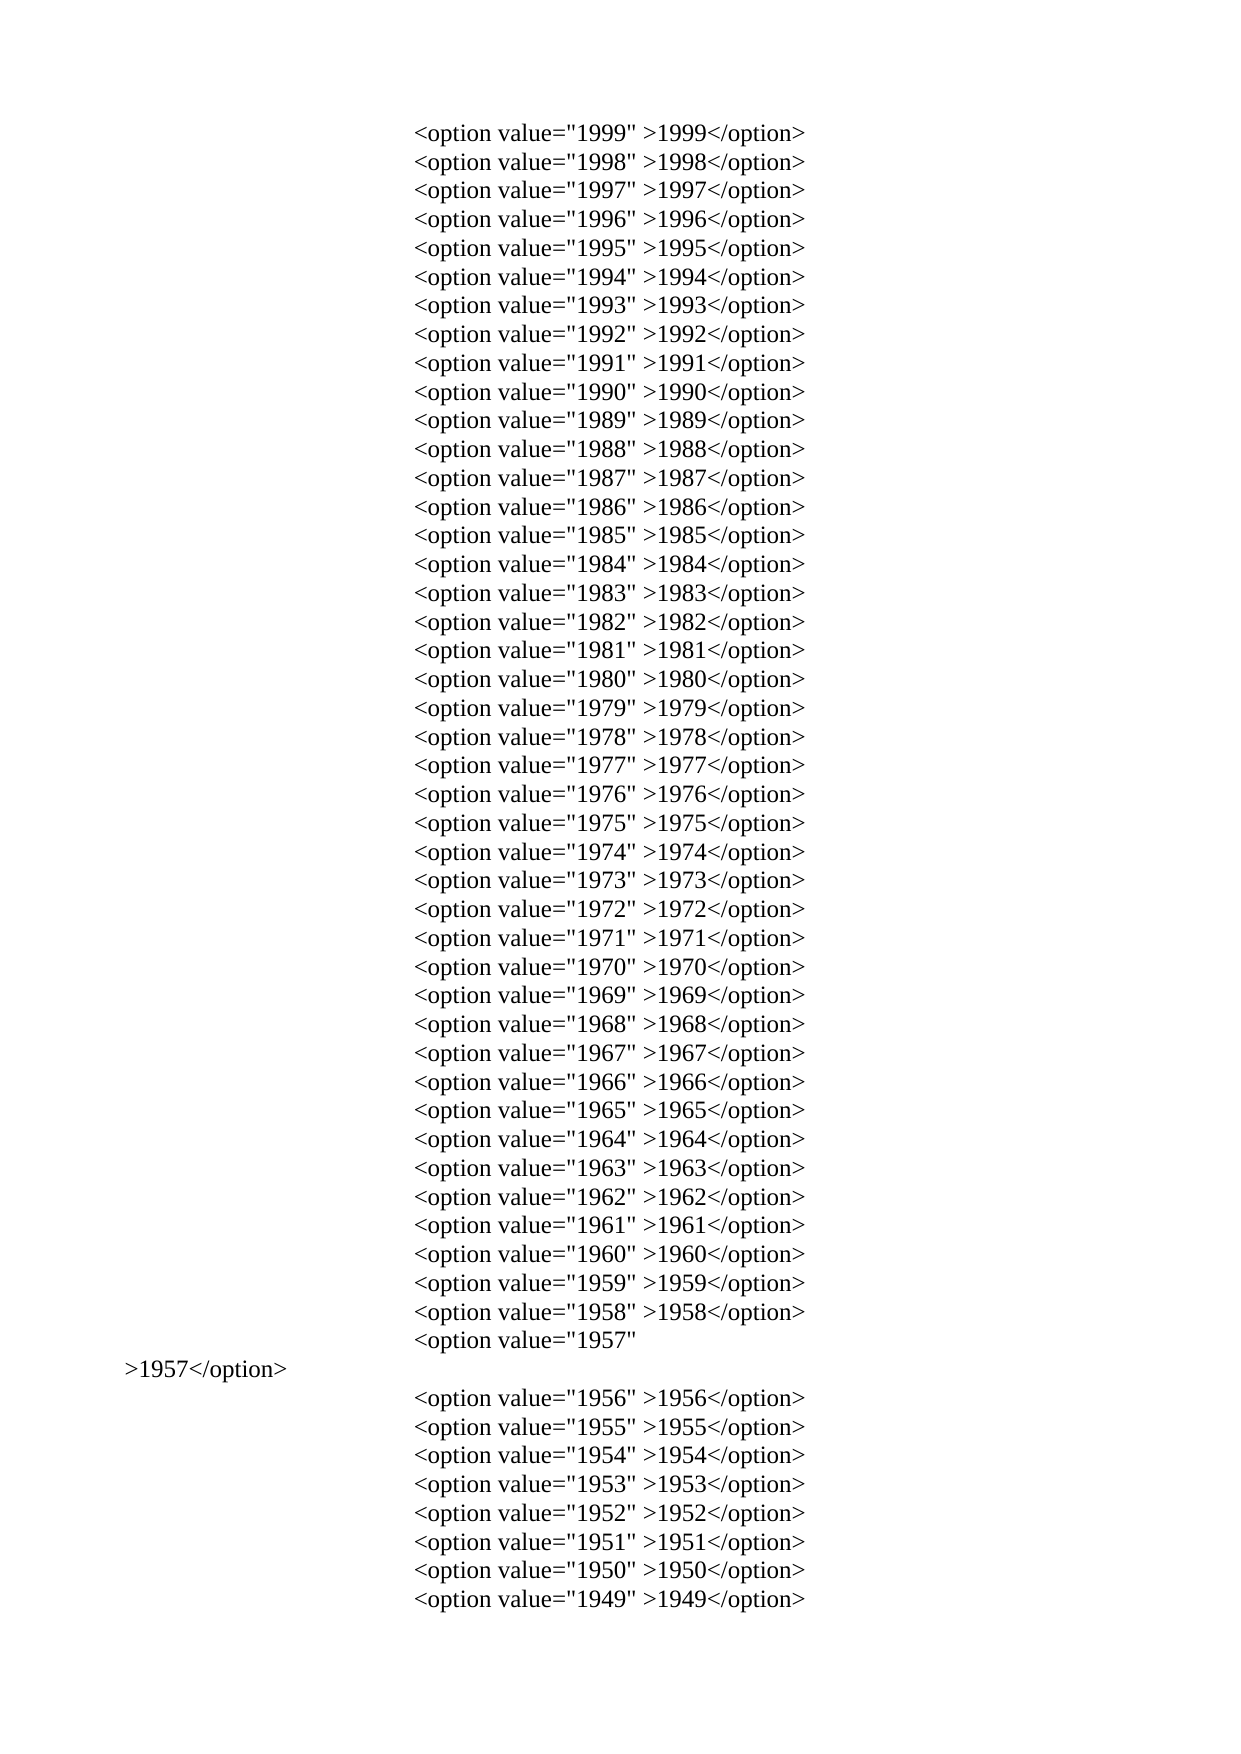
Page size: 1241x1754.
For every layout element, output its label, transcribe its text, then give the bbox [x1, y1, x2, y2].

text >1957</option> <option value="1956" >1956</option> <option value="1955" >1955</option> <option value="1954" >1954</option> <option value="1953" >1953</option> <option value="1952" >1952</option> <option value="1951" >1951</option> <option value="1950" >1950</option> <option value="1949" >1949</option> [118, 1354, 1122, 1613]
text <option value="1999" >1999</option> <option value="1998" >1998</option> <option value="1997" >1997</option> <option value="1996" >1996</option> <option value="1995" >1995</option> <option value="1994" >1994</option> <option value="1993" >1993</option> <option value="1992" >1992</option> <option value="1991" >1991</option> <option value="1990" >1990</option> <option value="1989" >1989</option> <option value="1988" >1988</option> <option value="1987" >1987</option> <option value="1986" >1986</option> <option value="1985" >1985</option> <option value="1984" >1984</option> <option value="1983" >1983</option> <option value="1982" >1982</option> <option value="1981" >1981</option> <option value="1980" >1980</option> <option value="1979" >1979</option> <option value="1978" >1978</option> <option value="1977" >1977</option> <option value="1976" >1976</option> <option value="1975" >1975</option> <option value="1974" >1974</option> <option value="1973" >1973</option> <option value="1972" >1972</option> <option value="1971" >1971</option> <option value="1970" >1970</option> <option value="1969" >1969</option> <option value="1968" >1968</option> <option value="1967" >1967</option> <option value="1966" >1966</option> <option value="1965" >1965</option> <option value="1964" >1964</option> <option value="1963" >1963</option> <option value="1962" >1962</option> <option value="1961" >1961</option> <option value="1960" >1960</option> <option value="1959" >1959</option> <option value="1958" >1958</option> <option value="1957" [118, 118, 1122, 1354]
